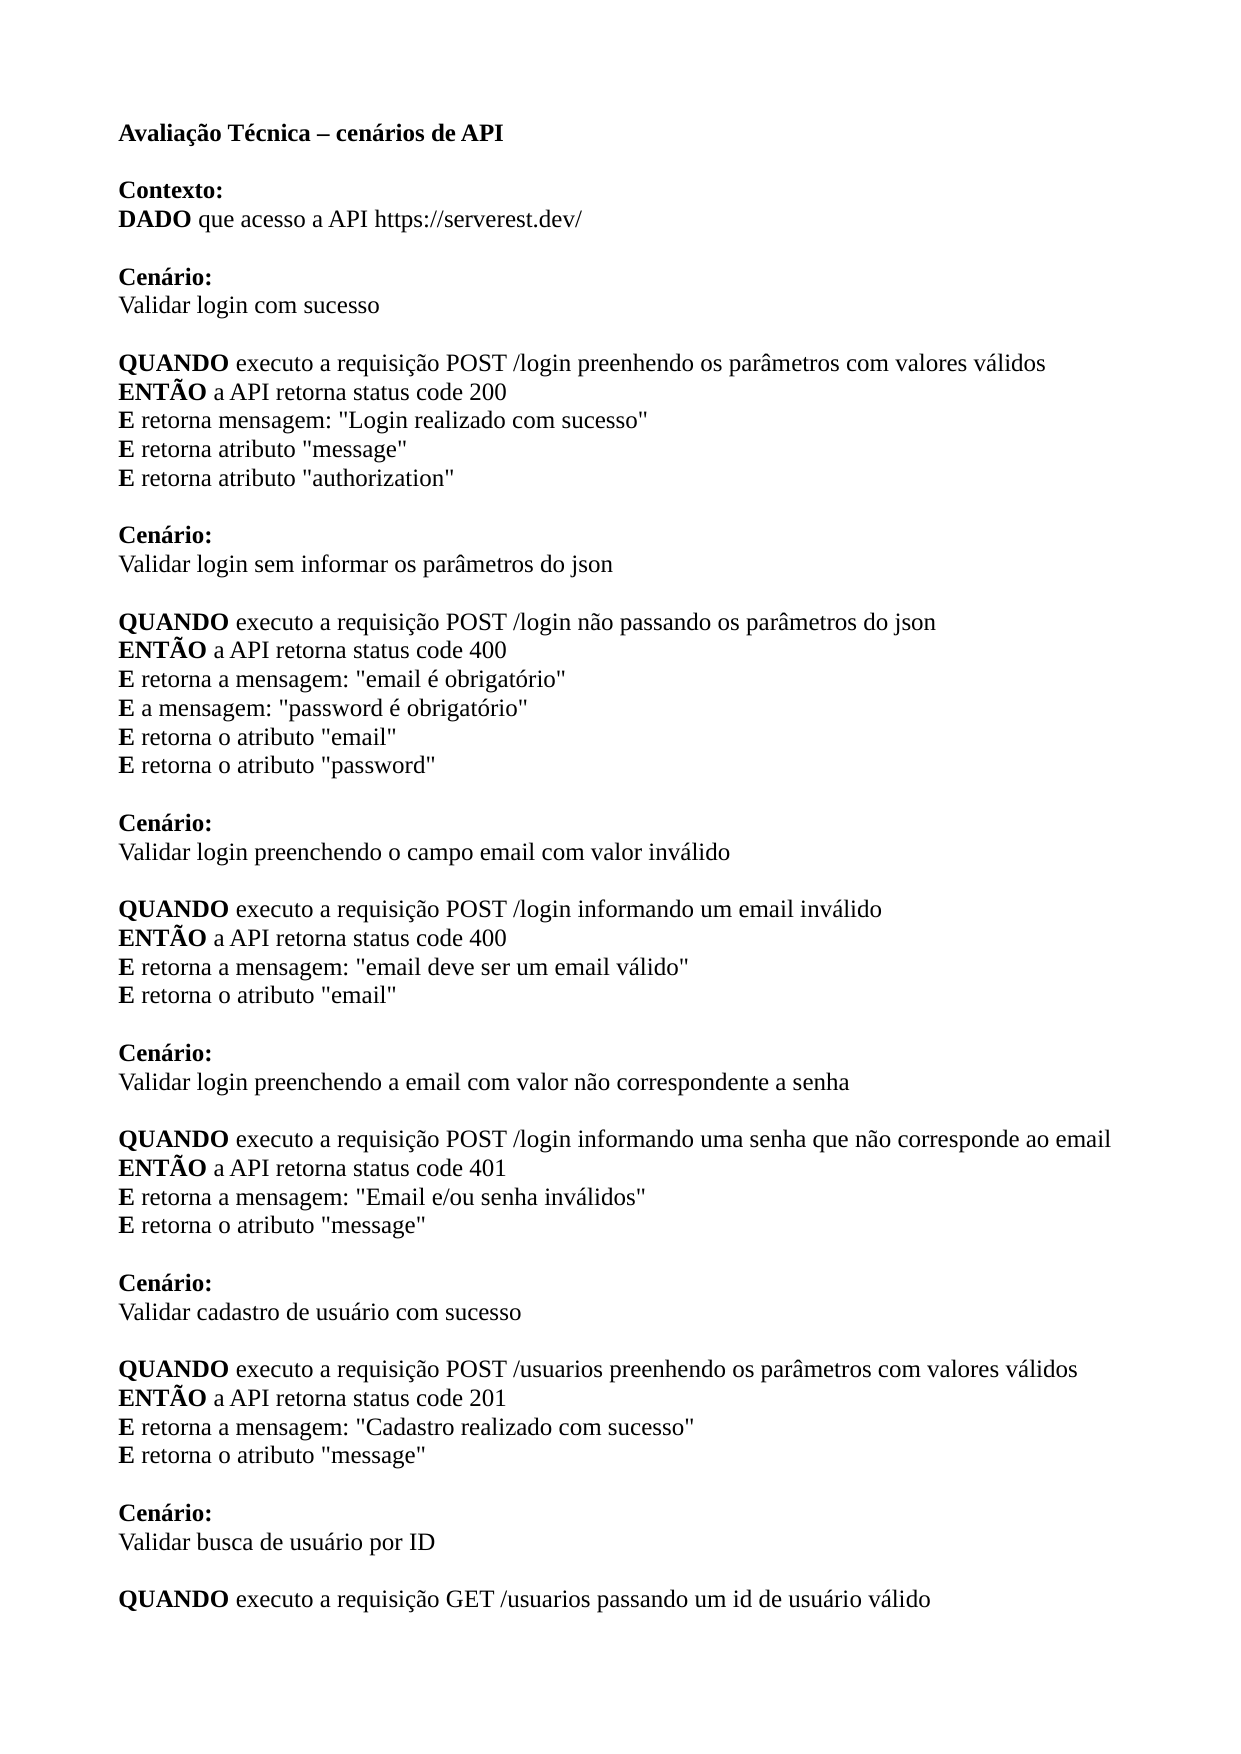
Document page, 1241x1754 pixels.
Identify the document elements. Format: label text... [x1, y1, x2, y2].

text E retorna a mensagem: "email é obrigatório" [118, 664, 1122, 693]
text E retorna o atributo "password" [118, 751, 1122, 779]
text Validar login preenchendo o campo email com valor inválido [118, 837, 1122, 866]
text Cenário: [118, 262, 1122, 291]
text Cenário: [118, 808, 1122, 837]
text DADO que acesso a API https://serverest.dev/ [118, 204, 1122, 233]
text ENTÃO a API retorna status code 400 [118, 636, 1122, 664]
text ENTÃO a API retorna status code 201 [118, 1383, 1122, 1412]
text E retorna o atributo "message" [118, 1211, 1122, 1239]
text Cenário: [118, 1038, 1122, 1067]
text E retorna a mensagem: "email deve ser um email válido" [118, 952, 1122, 981]
text E a mensagem: "password é obrigatório" [118, 693, 1122, 722]
text Cenário: [118, 1498, 1122, 1527]
text Cenário: [118, 521, 1122, 549]
text Validar login sem informar os parâmetros do json [118, 549, 1122, 578]
text Validar busca de usuário por ID [118, 1527, 1122, 1556]
text ENTÃO a API retorna status code 401 [118, 1153, 1122, 1182]
text QUANDO executo a requisição POST /usuarios preenhendo os parâmetros com valores válidos [118, 1354, 1122, 1383]
text QUANDO executo a requisição POST /login informando um email inválido [118, 894, 1122, 923]
text QUANDO executo a requisição POST /login informando uma senha que não corresponde ao email [118, 1124, 1122, 1153]
text E retorna o atributo "email" [118, 981, 1122, 1009]
text E retorna o atributo "email" [118, 722, 1122, 751]
text E retorna o atributo "message" [118, 1441, 1122, 1469]
text QUANDO executo a requisição POST /login não passando os parâmetros do json [118, 607, 1122, 636]
text Cenário: [118, 1268, 1122, 1297]
text ENTÃO a API retorna status code 200 [118, 377, 1122, 406]
text ENTÃO a API retorna status code 400 [118, 923, 1122, 952]
text Avaliação Técnica – cenários de API [118, 118, 1122, 147]
text E retorna atributo "authorization" [118, 463, 1122, 492]
text Validar cadastro de usuário com sucesso [118, 1297, 1122, 1326]
text E retorna a mensagem: "Cadastro realizado com sucesso" [118, 1412, 1122, 1441]
text QUANDO executo a requisição GET /usuarios passando um id de usuário válido [118, 1584, 1122, 1613]
text E retorna mensagem: "Login realizado com sucesso" [118, 406, 1122, 434]
text Validar login com sucesso [118, 291, 1122, 319]
text Contexto: [118, 176, 1122, 204]
text Validar login preenchendo a email com valor não correspondente a senha [118, 1067, 1122, 1096]
text E retorna atributo "message" [118, 434, 1122, 463]
text QUANDO executo a requisição POST /login preenhendo os parâmetros com valores válidos [118, 348, 1122, 377]
text E retorna a mensagem: "Email e/ou senha inválidos" [118, 1182, 1122, 1211]
